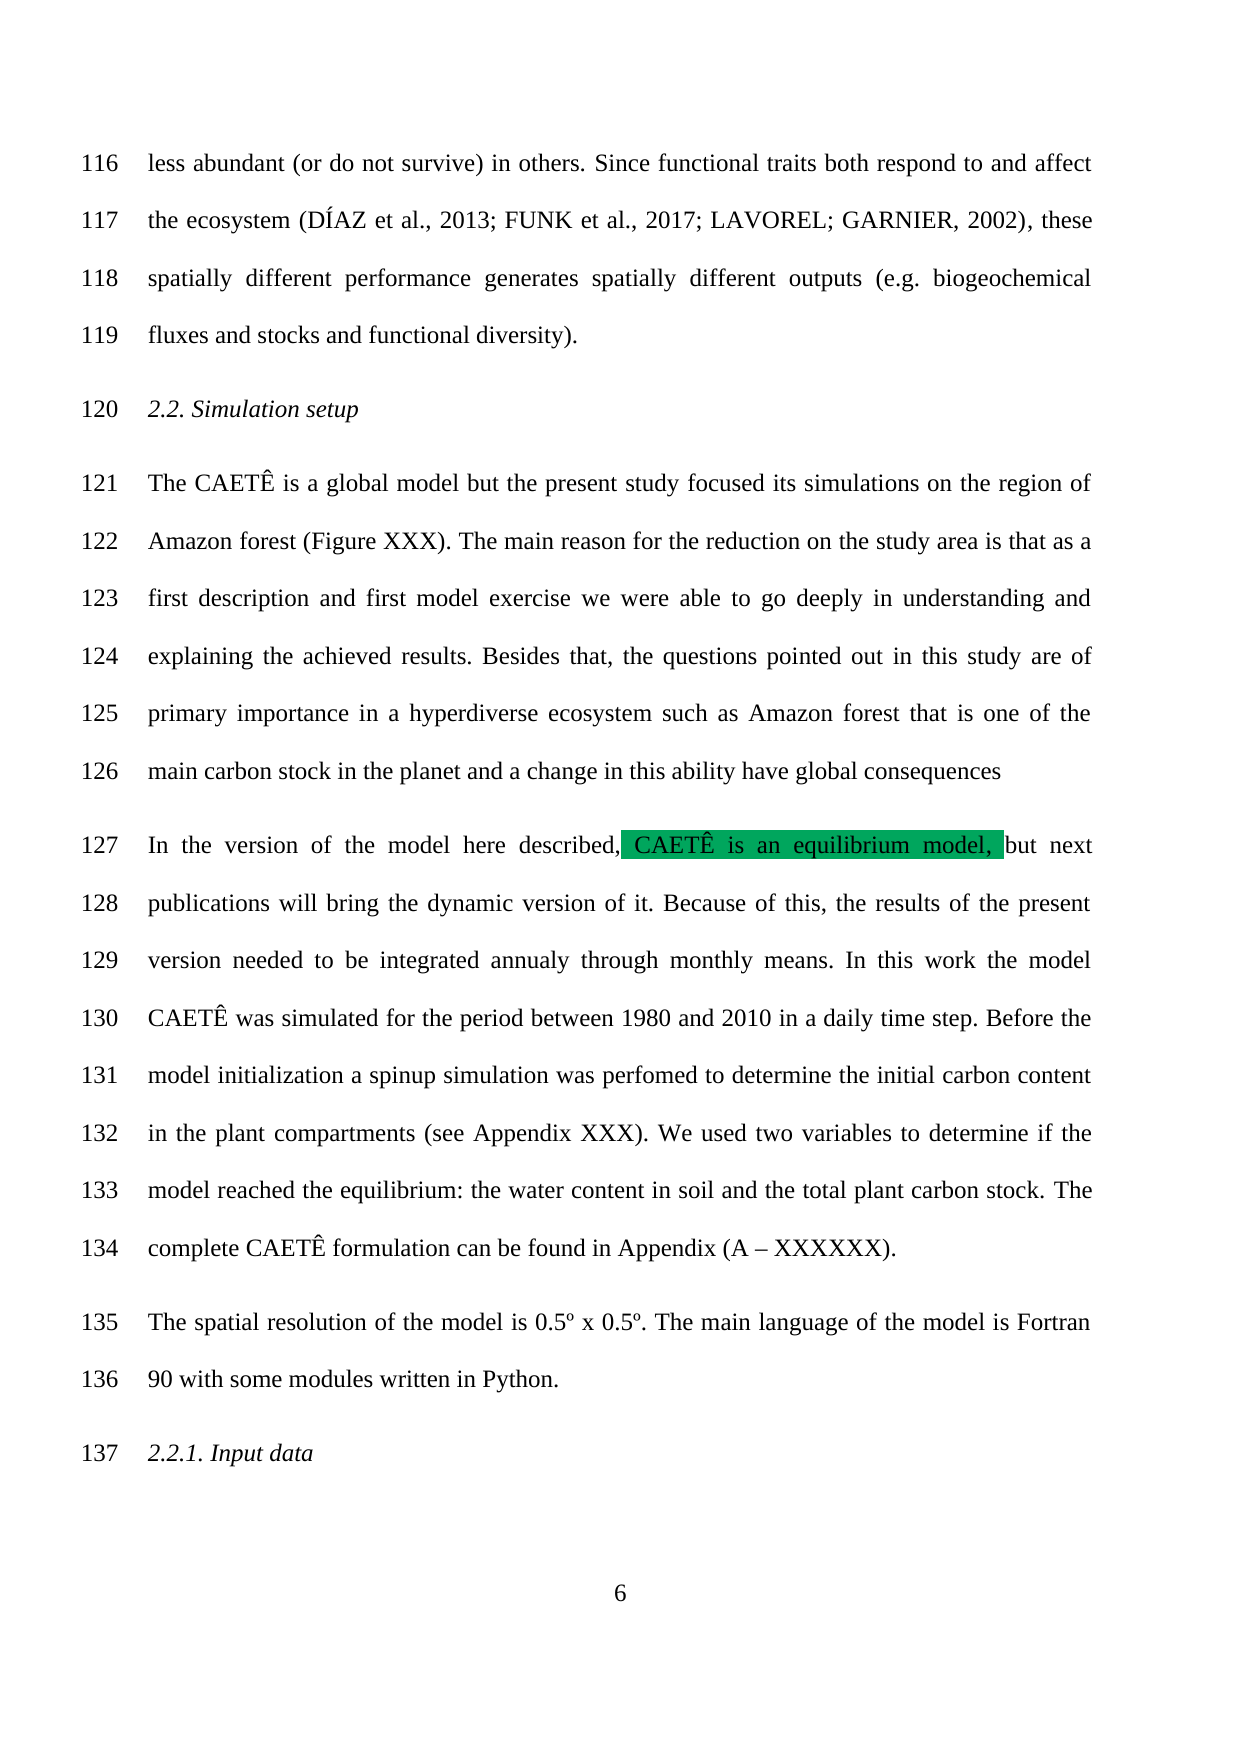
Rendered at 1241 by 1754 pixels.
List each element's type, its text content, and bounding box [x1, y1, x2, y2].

text The CAETÊ is a global model but the present study focused its simulations on the region of Amazon forest (Figure XXX). The main reason for the reduction on the study area is that as a first description and first model exercise we were able to go deeply in understanding and explaining the achieved results. Besides that, the questions pointed out in this study are of primary importance in a hyperdiverse ecosystem such as Amazon forest that is one of the main carbon stock in the planet and a change in this ability have global consequences [148, 468, 1093, 785]
text The spatial resolution of the model is 0.5º x 0.5º. The main language of the model is Fortran 90 with some modules written in Python. [148, 1307, 1093, 1393]
text In the version of the model here described, CAETÊ is an equilibrium model, but next publications will bring the dynamic version of it. Because of this, the results of the present version needed to be integrated annualy through monthly means. In this work the model CAETÊ was simulated for the period between 1980 and 2010 in a daily time step. Before the model initialization a spinup simulation was perfomed to determine the initial carbon content in the plant compartments (see Appendix XXX). We used two variables to determine if the model reached the equilibrium: the water content in soil and the total plant carbon stock. The complete CAETÊ formulation can be found in Appendix (A – XXXXXX). [148, 830, 1093, 1261]
text less abundant (or do not survive) in others. Since functional traits both respond to and affect the ecosystem (DÍAZ et al., 2013; FUNK et al., 2017; LAVOREL; GARNIER, 2002)⁠, these spatially different performance generates spatially different outputs (e.g. biogeochemical fluxes and stocks and functional diversity). [148, 148, 1093, 349]
text 2.2. Simulation setup [148, 394, 1093, 423]
text 2.2.1. Input data [148, 1438, 1093, 1467]
